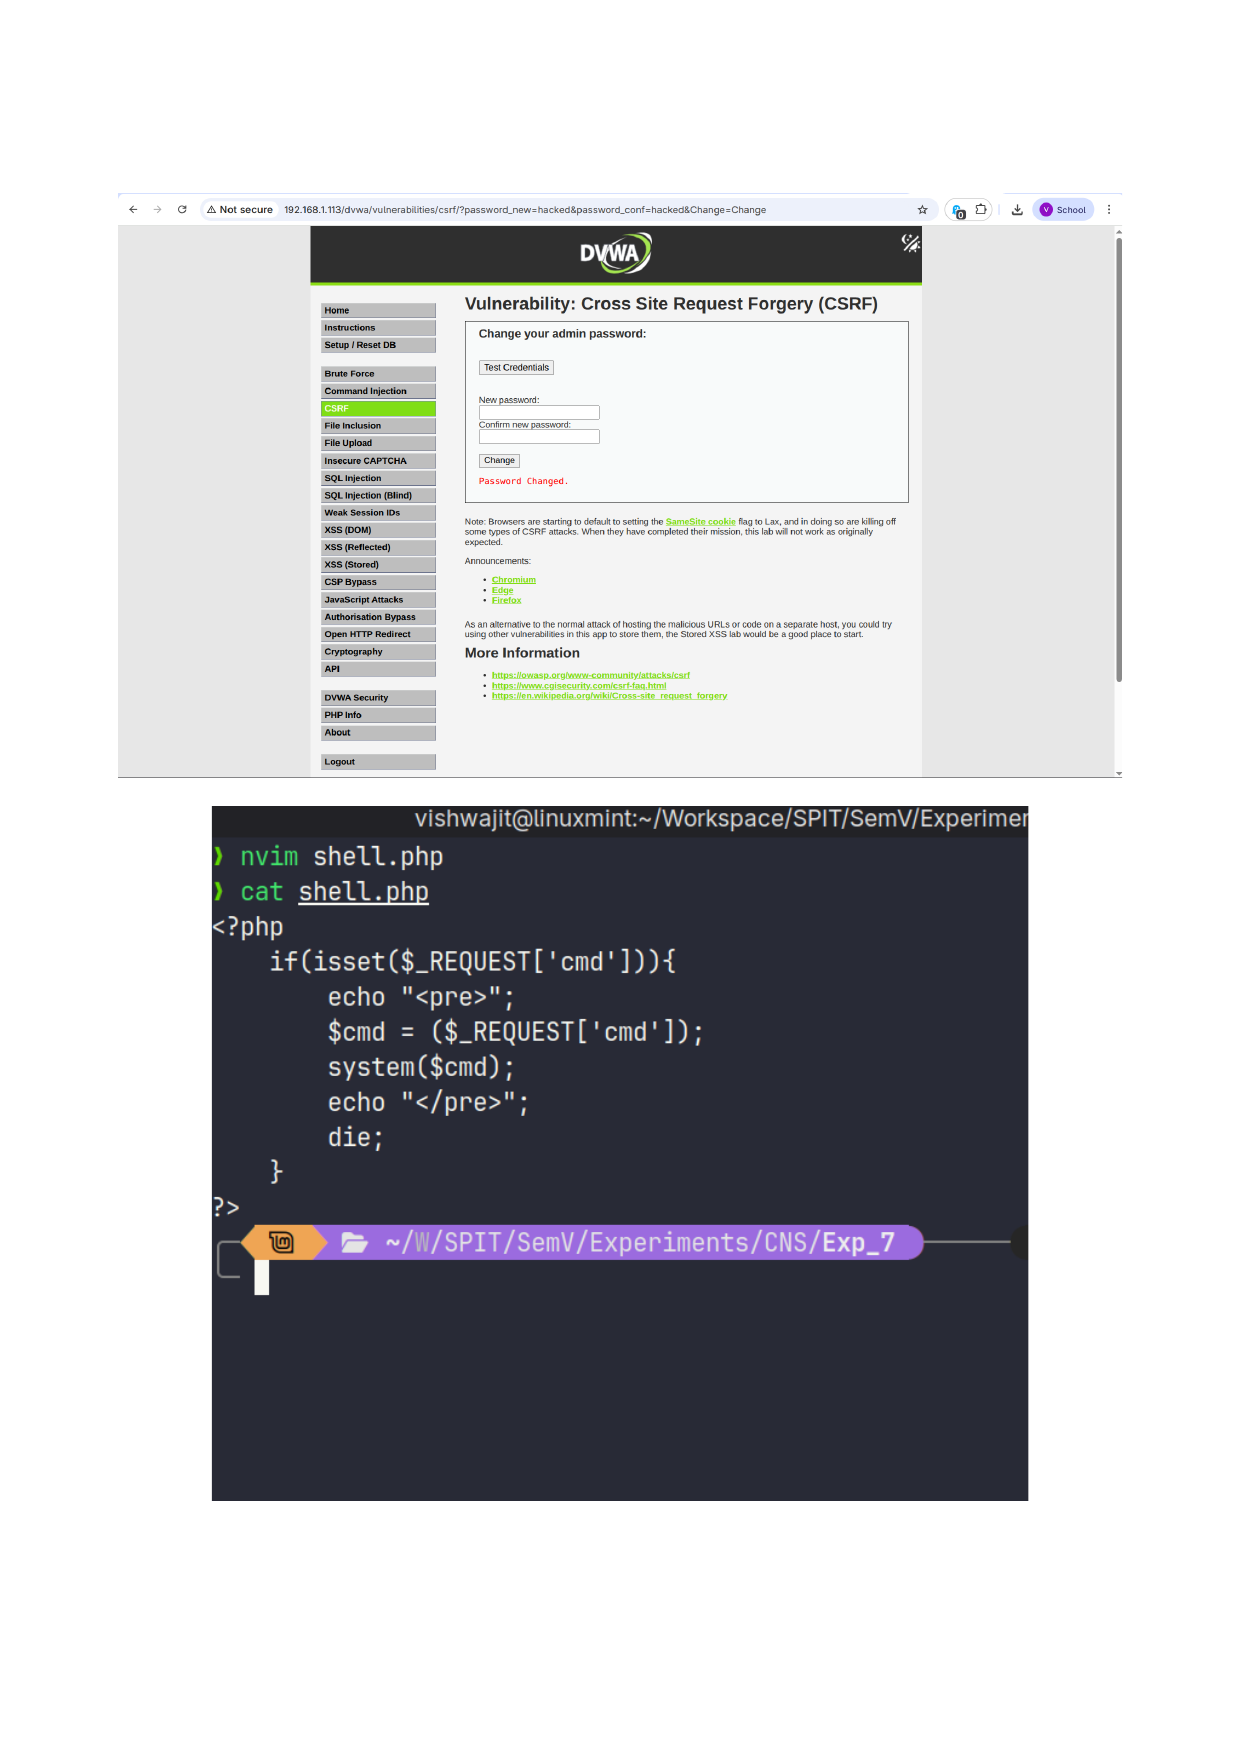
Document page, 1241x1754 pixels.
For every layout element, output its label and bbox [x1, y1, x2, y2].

picture [118, 193, 1123, 778]
picture [211, 806, 1029, 1501]
